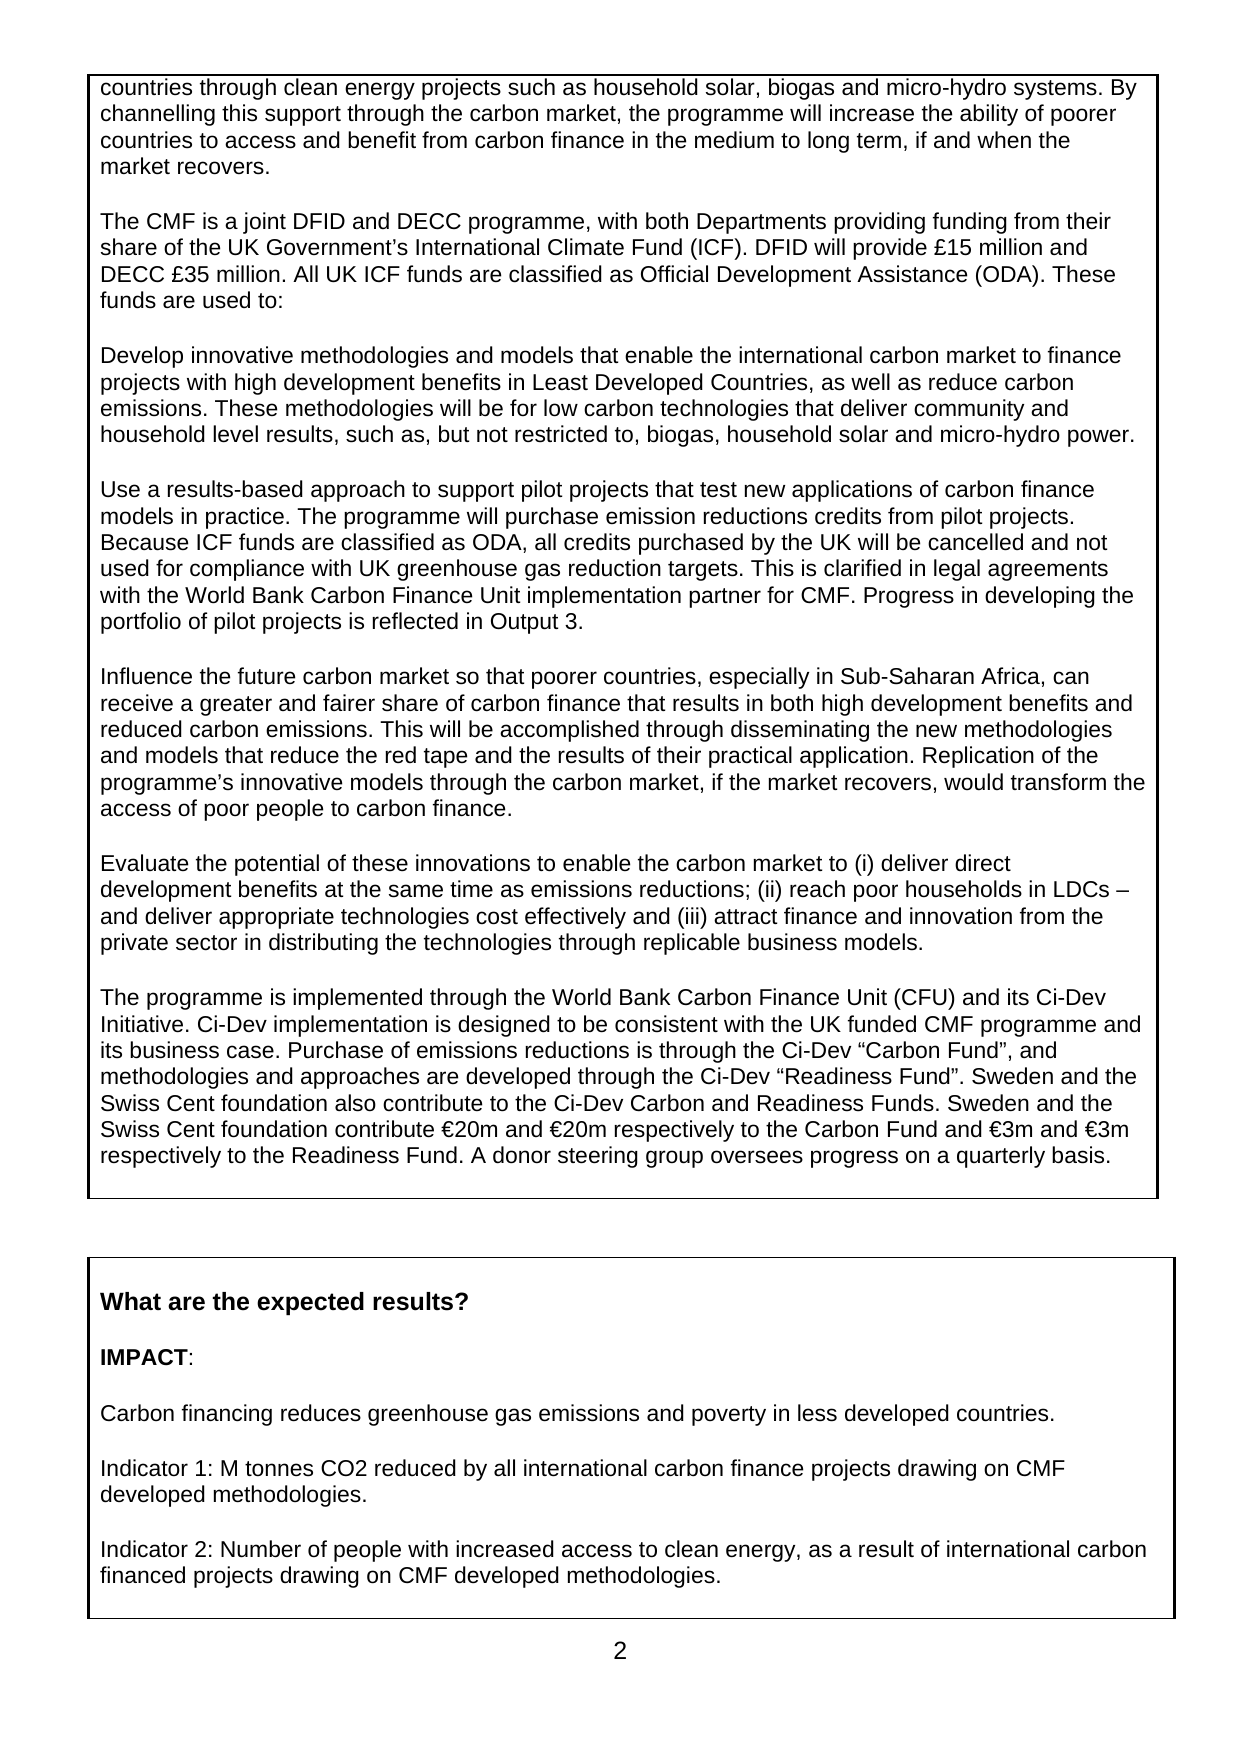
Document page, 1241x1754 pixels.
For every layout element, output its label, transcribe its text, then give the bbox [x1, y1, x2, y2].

table_cell countries through clean energy projects such as household solar, biogas and micro-hydro systems. By channelling this support through the carbon market, the programme will increase the ability of poorer countries to access and benefit from carbon finance in the medium to long term, if and when the market recovers. The CMF is a joint DFID and DECC programme, with both Departments providing funding from their share of the UK Government’s International Climate Fund (ICF). DFID will provide £15 million and DECC £35 million. All UK ICF funds are classified as Official Development Assistance (ODA). These funds are used to: Develop innovative methodologies and models that enable the international carbon market to finance projects with high development benefits in Least Developed Countries, as well as reduce carbon emissions. These methodologies will be for low carbon technologies that deliver community and household level results, such as, but not restricted to, biogas, household solar and micro-hydro power. Use a results-based approach to support pilot projects that test new applications of carbon finance models in practice. The programme will purchase emission reductions credits from pilot projects. Because ICF funds are classified as ODA, all credits purchased by the UK will be cancelled and not used for compliance with UK greenhouse gas reduction targets. This is clarified in legal agreements with the World Bank Carbon Finance Unit implementation partner for CMF. Progress in developing the portfolio of pilot projects is reflected in Output 3. Influence the future carbon market so that poorer countries, especially in Sub-Saharan Africa, can receive a greater and fairer share of carbon finance that results in both high development benefits and reduced carbon emissions. This will be accomplished through disseminating the new methodologies and models that reduce the red tape and the results of their practical application. Replication of the programme’s innovative models through the carbon market, if the market recovers, would transform the access of poor people to carbon finance. Evaluate the potential of these innovations to enable the carbon market to (i) deliver direct development benefits at the same time as emissions reductions; (ii) reach poor households in LDCs – and deliver appropriate technologies cost effectively and (iii) attract finance and innovation from the private sector in distributing the technologies through replicable business models. The programme is implemented through the World Bank Carbon Finance Unit (CFU) and its Ci-Dev Initiative. Ci-Dev implementation is designed to be consistent with the UK funded CMF programme and its business case. Purchase of emissions reductions is through the Ci-Dev “Carbon Fund”, and methodologies and approaches are developed through the Ci-Dev “Readiness Fund”. Sweden and the Swiss Cent foundation also contribute to the Ci-Dev Carbon and Readiness Funds. Sweden and the Swiss Cent foundation contribute €20m and €20m respectively to the Carbon Fund and €3m and €3m respectively to the Readiness Fund. A donor steering group oversees progress on a quarterly basis. [90, 76, 1156, 1197]
table_header What are the expected results? [90, 1258, 1173, 1316]
table_cell IMPACT: Carbon financing reduces greenhouse gas emissions and poverty in less developed countries. Indicator 1: M tonnes CO2 reduced by all international carbon finance projects drawing on CMF developed methodologies. Indicator 2: Number of people with increased access to clean energy, as a result of international carbon financed projects drawing on CMF developed methodologies. [90, 1316, 1173, 1617]
